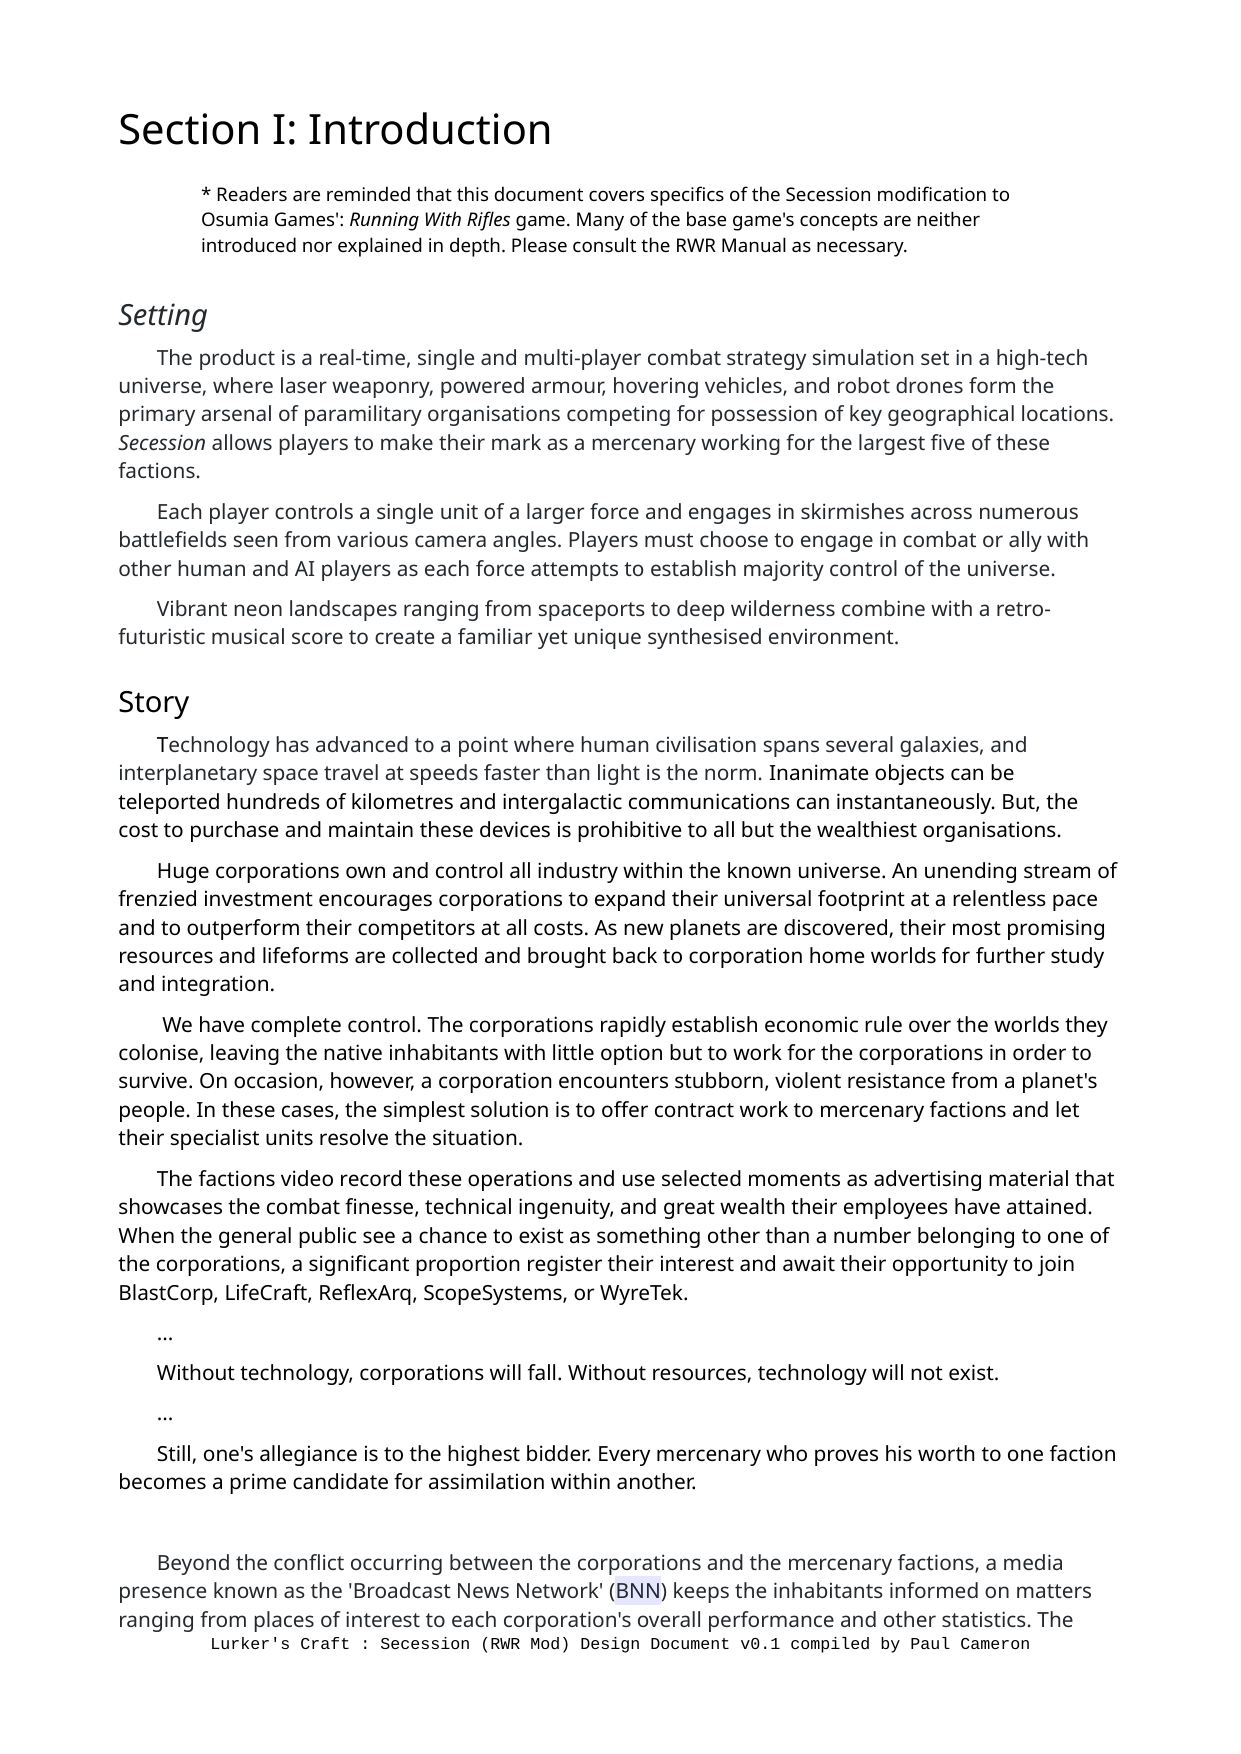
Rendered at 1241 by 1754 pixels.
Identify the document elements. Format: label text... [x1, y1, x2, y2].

text Technology has advanced to a point where human civilisation spans several galaxies, and interplanetary space travel at speeds faster than light is the norm. Inanimate objects can be teleported hundreds of kilometres and intergalactic communications can instantaneously. But, the cost to purchase and maintain these devices is prohibitive to all but the wealthiest organisations. [118, 730, 1122, 844]
text We have complete control. The corporations rapidly establish economic rule over the worlds they colonise, leaving the native inhabitants with little option but to work for the corporations in order to survive. On occasion, however, a corporation encounters stubborn, violent resistance from a planet's people. In these cases, the simplest solution is to offer contract work to mercenary factions and let their specialist units resolve the situation. [118, 1010, 1122, 1152]
text The factions video record these operations and use selected moments as advertising material that showcases the combat finesse, technical ingenuity, and great wealth their employees have attained. When the general public see a chance to exist as something other than a number belonging to one of the corporations, a significant proportion register their interest and await their opportunity to join BlastCorp, LifeCraft, ReflexArq, ScopeSystems, or WyreTek. [118, 1164, 1122, 1306]
text Still, one's allegiance is to the highest bidder. Every mercenary who proves his worth to one faction becomes a prime candidate for assimilation within another. [118, 1439, 1122, 1496]
text * Readers are reminded that this document covers specifics of the Secession modification to Osumia Games': Running With Rifles game. Many of the base game's concepts are neither introduced nor explained in depth. Please consult the RWR Manual as necessary. [201, 181, 1039, 258]
text ... [118, 1318, 1122, 1346]
text Beyond the conflict occurring between the corporations and the mercenary factions, a media presence known as the 'Broadcast News Network' (BNN) keeps the inhabitants informed on matters ranging from places of interest to each corporation's overall performance and other statistics. The [118, 1548, 1122, 1633]
text The product is a real-time, single and multi-player combat strategy simulation set in a high-tech universe, where laser weaponry, powered armour, hovering vehicles, and robot drones form the primary arsenal of paramilitary organisations competing for possession of key geographical locations. Secession allows players to make their mark as a mercenary working for the largest five of these factions. [118, 343, 1122, 485]
subtitle Story [118, 682, 1122, 721]
text Each player controls a single unit of a larger force and engages in skirmishes across numerous battlefields seen from various camera angles. Players must choose to engage in combat or ally with other human and AI players as each force attempts to establish majority control of the universe. [118, 497, 1122, 582]
text ... [118, 1398, 1122, 1427]
subtitle Setting [118, 294, 1122, 334]
text Vibrant neon landscapes ranging from spaceports to deep wilderness combine with a retro-futuristic musical score to create a familiar yet unique synthesised environment. [118, 594, 1122, 651]
subtitle Section I: Introduction [118, 100, 1122, 157]
text Without technology, corporations will fall. Without resources, technology will not exist. [118, 1358, 1122, 1387]
text Huge corporations own and control all industry within the known universe. An unending stream of frenzied investment encourages corporations to expand their universal footprint at a relentless pace and to outperform their competitors at all costs. As new planets are discovered, their most promising resources and lifeforms are collected and brought back to corporation home worlds for further study and integration. [118, 856, 1122, 998]
